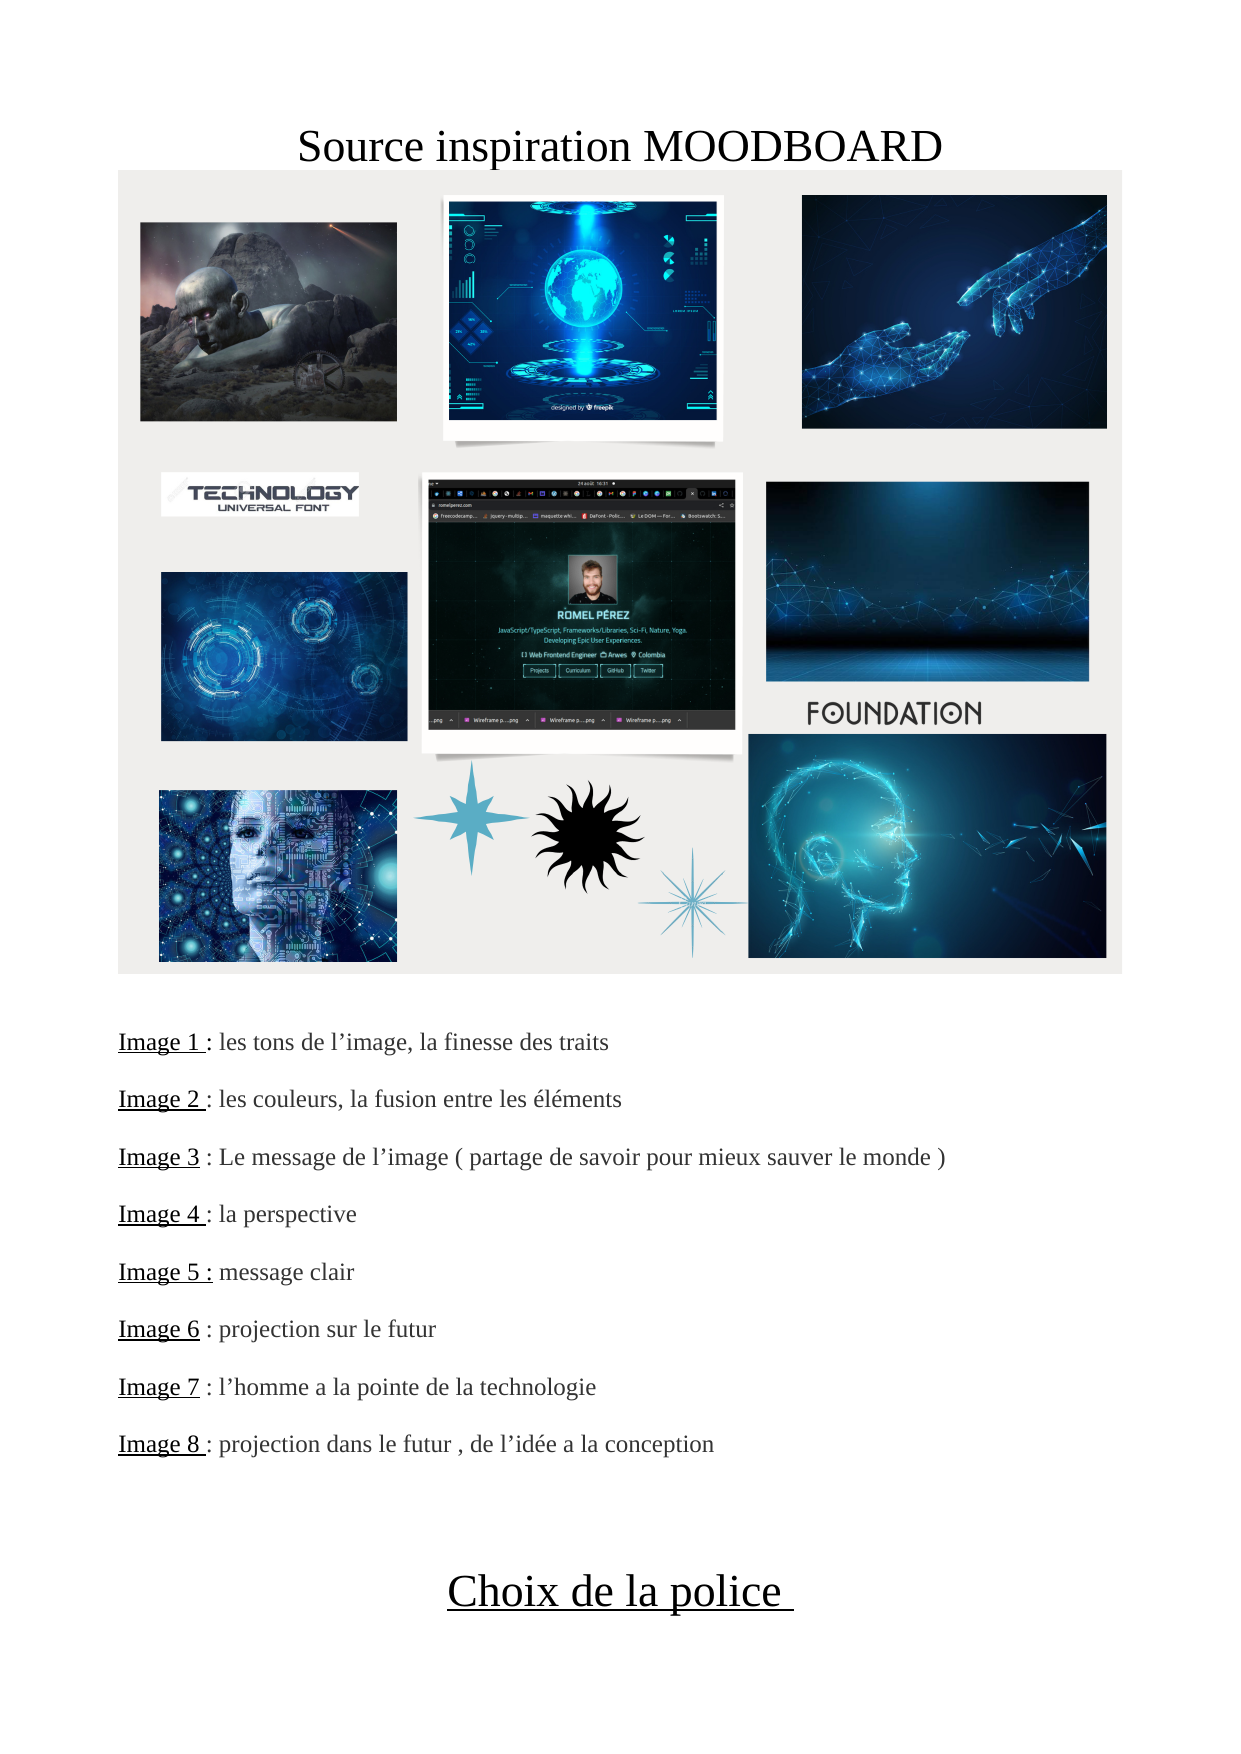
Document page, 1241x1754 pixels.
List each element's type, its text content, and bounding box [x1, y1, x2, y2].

text Image 4 : la perspective [118, 1199, 1122, 1228]
text Image 8 : projection dans le futur , de l’idée a la conception [118, 1429, 1122, 1458]
text Image 6 : projection sur le futur [118, 1314, 1122, 1343]
text Image 1 : les tons de l’image, la finesse des traits [118, 1027, 1122, 1055]
picture [118, 170, 1123, 974]
text Choix de la police [118, 1563, 1122, 1616]
text Source inspiration MOODBOARD [118, 118, 1122, 170]
text Image 7 : l’homme a la pointe de la technologie [118, 1372, 1122, 1400]
text Image 5 : message clair [118, 1257, 1122, 1285]
text Image 2 : les couleurs, la fusion entre les éléments [118, 1084, 1122, 1113]
text Image 3 : Le message de l’image ( partage de savoir pour mieux sauver le monde ) [118, 1142, 1122, 1170]
